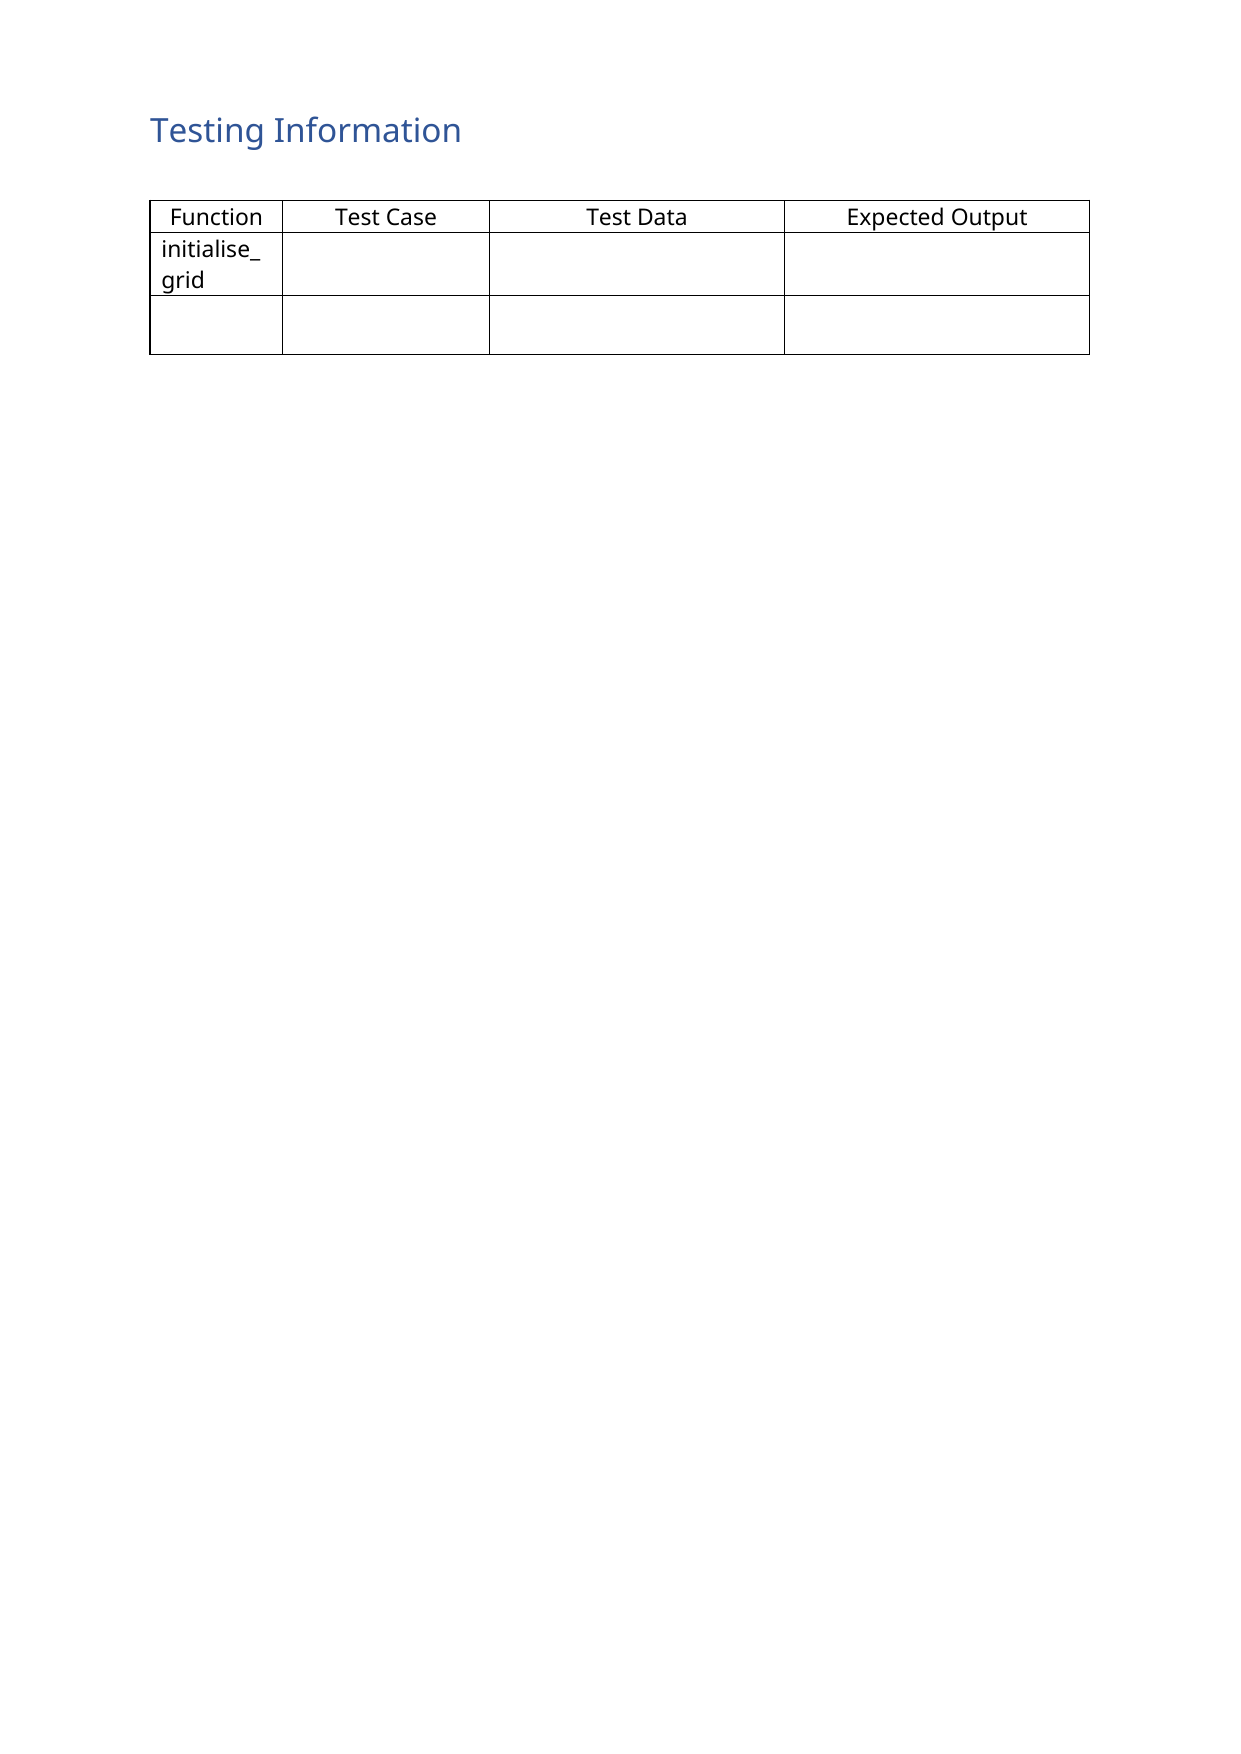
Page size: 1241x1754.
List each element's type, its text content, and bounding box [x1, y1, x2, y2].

table_header Function [151, 201, 282, 232]
table_cell initialise_grid [151, 233, 282, 295]
table_header Test Case [283, 201, 489, 232]
table_cell [490, 233, 784, 295]
table_header Expected Output [785, 201, 1089, 232]
table_cell [785, 296, 1089, 354]
table_cell [785, 233, 1089, 295]
subtitle Testing Information [150, 107, 1090, 153]
table_cell [283, 233, 489, 295]
table_cell [151, 296, 282, 354]
table_cell [283, 296, 489, 354]
table_header Test Data [490, 201, 784, 232]
table_cell [490, 296, 784, 354]
